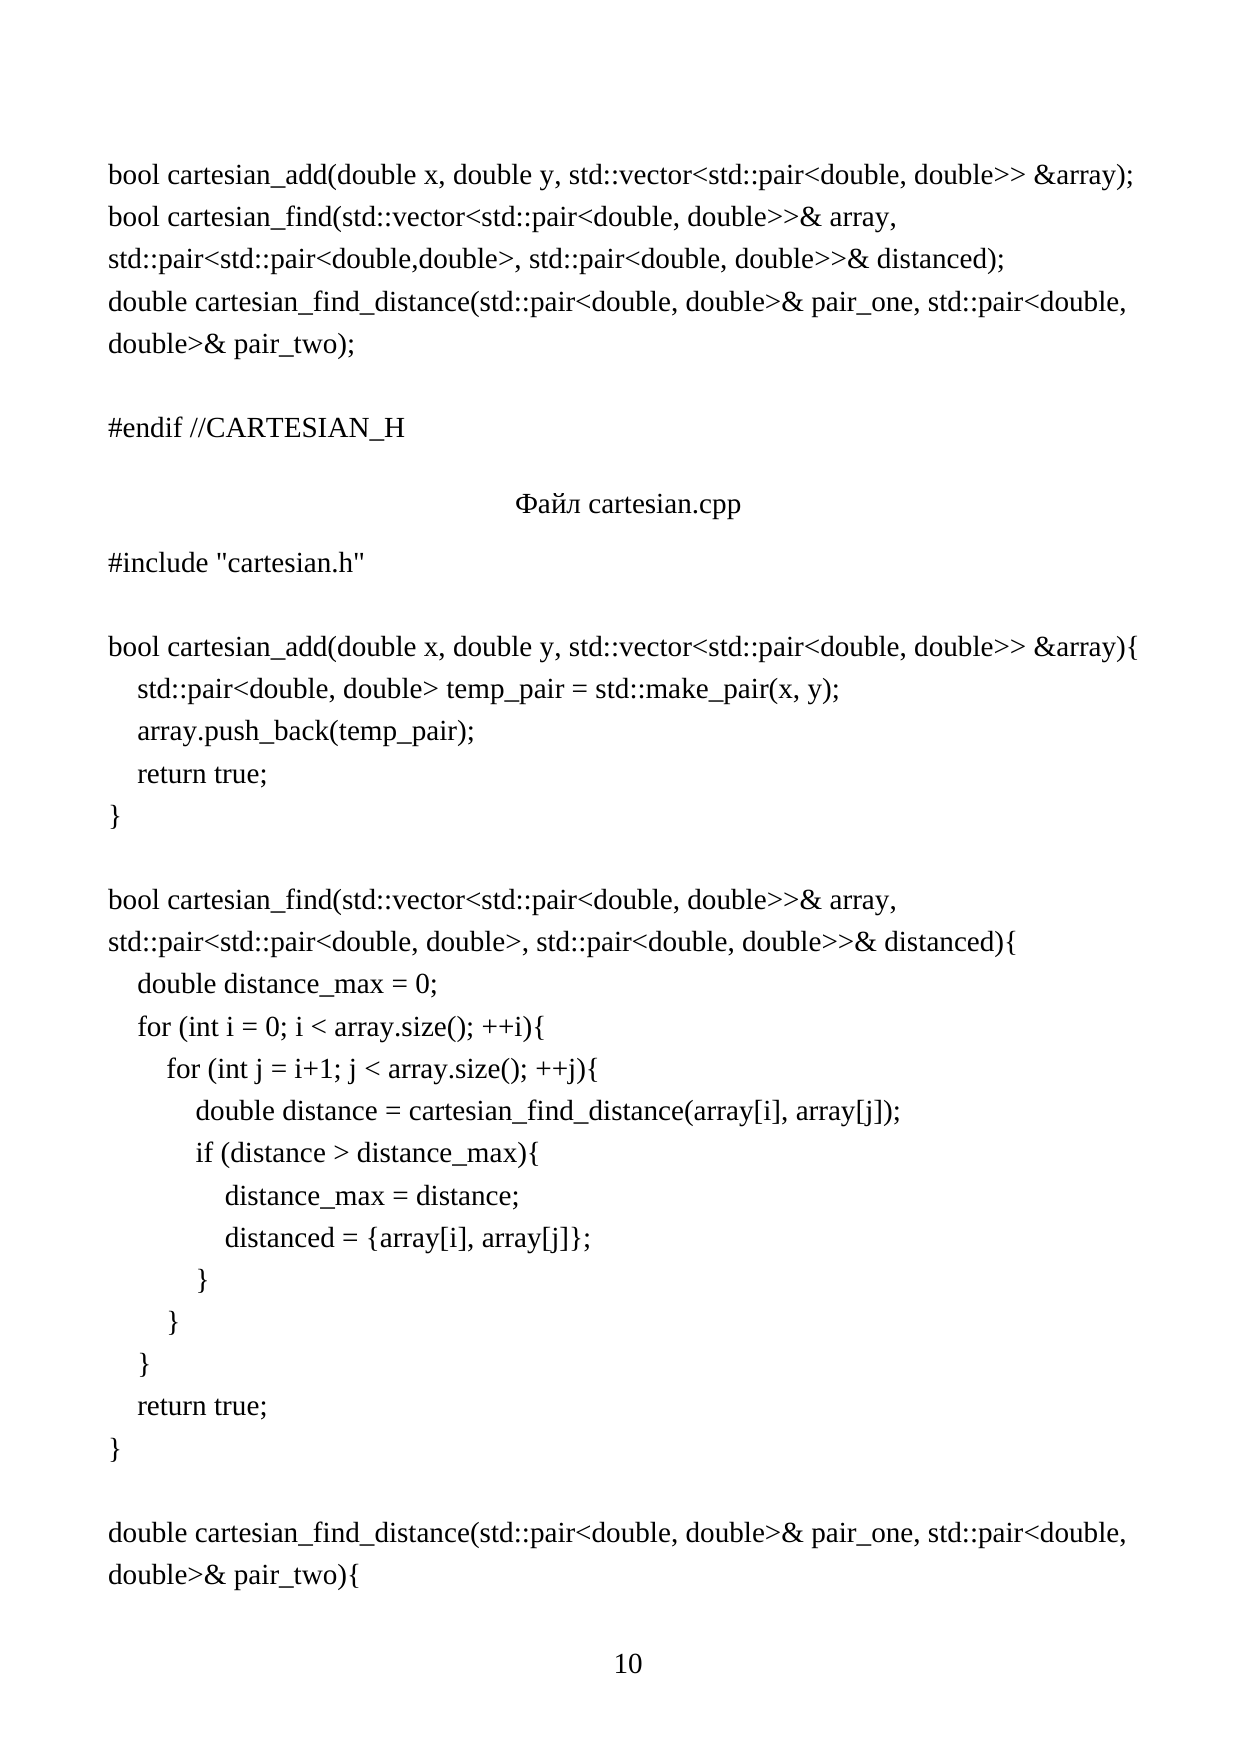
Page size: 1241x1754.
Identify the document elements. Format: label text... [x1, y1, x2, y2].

text double distance_max = 0; [108, 958, 1148, 1000]
text bool cartesian_find(std::vector<std::pair<double, double>>& array, std::pair<std::pair<double,double>, std::pair<double, double>>& distanced); [108, 191, 1148, 275]
text double cartesian_find_distance(std::pair<double, double>& pair_one, std::pair<double, double>& pair_two); [108, 275, 1148, 359]
text } [108, 1422, 1148, 1464]
text array.push_back(temp_pair); [108, 705, 1148, 747]
text bool cartesian_find(std::vector<std::pair<double, double>>& array, std::pair<std::pair<double, double>, std::pair<double, double>>& distanced){ [108, 874, 1148, 958]
text } [108, 1296, 1148, 1338]
text double distance = cartesian_find_distance(array[i], array[j]); [108, 1084, 1148, 1127]
text return true; [108, 1380, 1148, 1422]
text return true; [108, 747, 1148, 789]
text if (distance > distance_max){ [108, 1127, 1148, 1169]
text std::pair<double, double> temp_pair = std::make_pair(x, y); [108, 663, 1148, 705]
text } [108, 1253, 1148, 1296]
text distanced = {array[i], array[j]}; [108, 1211, 1148, 1253]
text distance_max = distance; [108, 1169, 1148, 1211]
text for (int i = 0; i < array.size(); ++i){ [108, 1000, 1148, 1042]
text bool cartesian_add(double x, double y, std::vector<std::pair<double, double>> &array){ [108, 621, 1148, 663]
text double cartesian_find_distance(std::pair<double, double>& pair_one, std::pair<double, double>& pair_two){ [108, 1506, 1148, 1591]
text for (int j = i+1; j < array.size(); ++j){ [108, 1042, 1148, 1084]
text } [108, 1338, 1148, 1380]
text #endif //CARTESIAN_H [108, 402, 1148, 444]
text Файл cartesian.cpp [108, 486, 1148, 519]
text #include "cartesian.h" [108, 536, 1148, 578]
text } [108, 789, 1148, 831]
text bool cartesian_add(double x, double y, std::vector<std::pair<double, double>> &array); [108, 148, 1148, 191]
